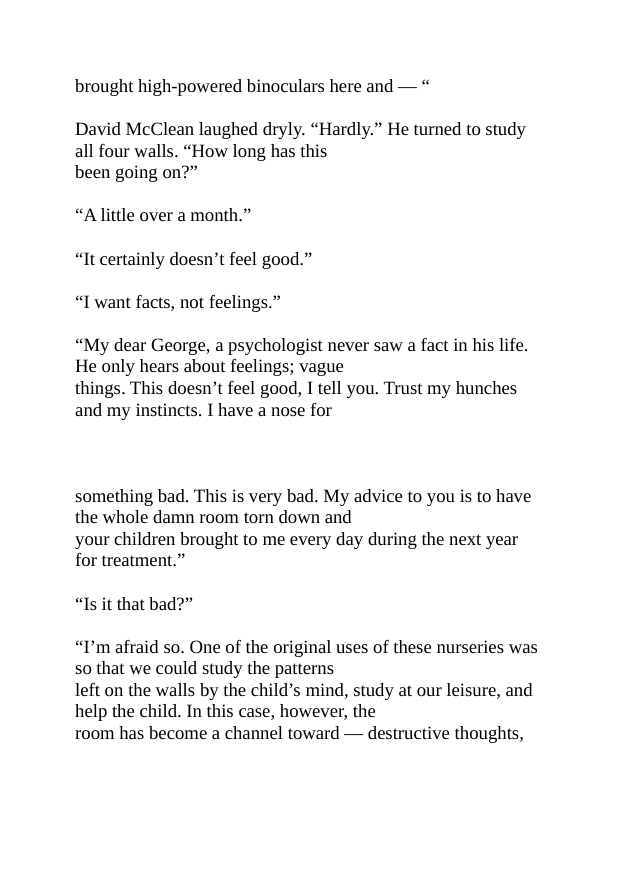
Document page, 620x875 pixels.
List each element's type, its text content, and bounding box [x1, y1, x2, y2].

text brought high-powered binoculars here and — “ David McClean laughed dryly. “Hardly.” He turned to study all four walls. “How long has this been going on?” “A little over a month.” “It certainly doesn’t feel good.” “I want facts, not feelings.” “My dear George, a psychologist never saw a fact in his life. He only hears about feelings; vague things. This doesn’t feel good, I tell you. Trust my hunches and my instincts. I have a nose for something bad. This is very bad. My advice to you is to have the whole damn room torn down and your children brought to me every day during the next year for treatment.” “Is it that bad?” “I’m afraid so. One of the original uses of these nurseries was so that we could study the patterns left on the walls by the child’s mind, study at our leisure, and help the child. In this case, however, the room has become a channel toward — destructive thoughts, [75, 75, 544, 743]
